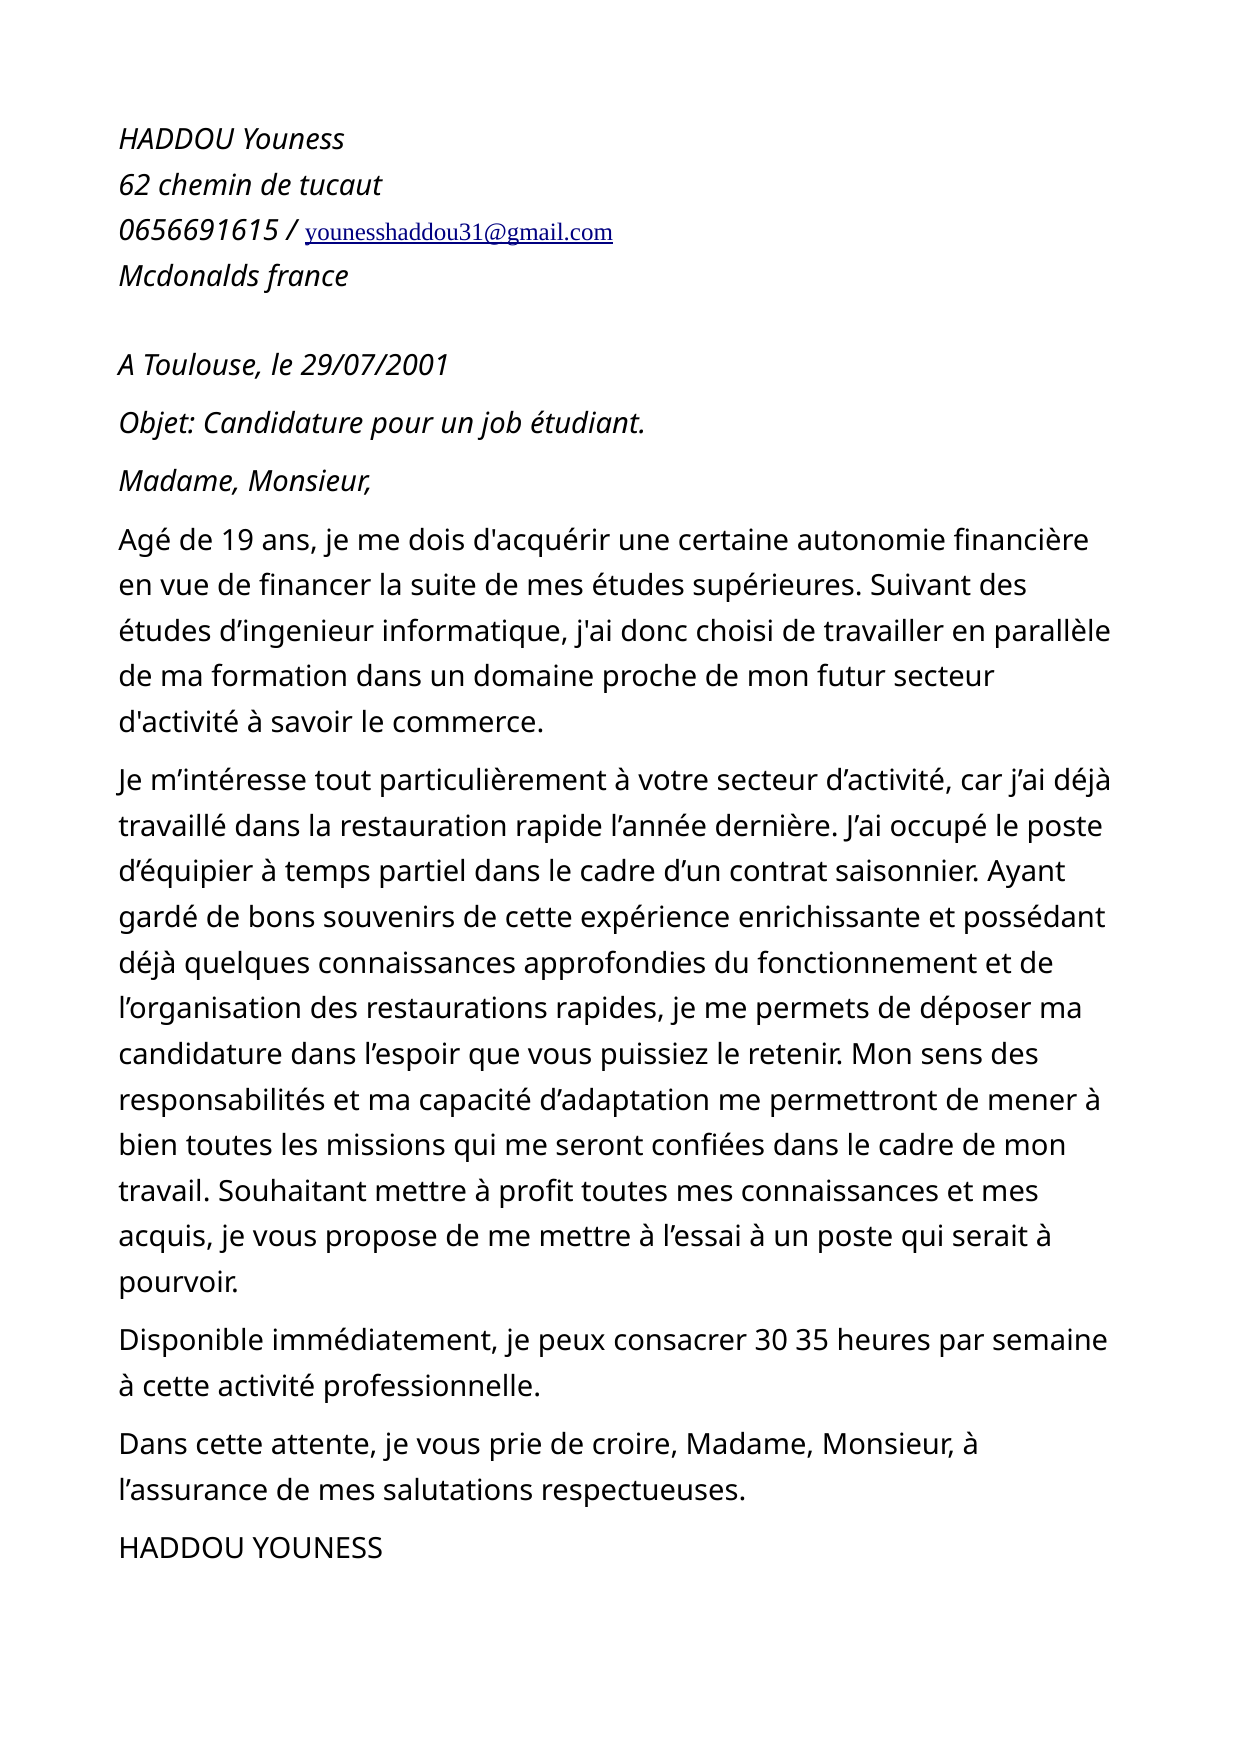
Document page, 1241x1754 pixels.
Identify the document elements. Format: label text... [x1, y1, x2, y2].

text Dans cette attente, je vous prie de croire, Madame, Monsieur, à l’assurance de mes salutations respectueuses. [118, 1423, 1122, 1508]
text Objet: Candidature pour un job étudiant. [118, 403, 1122, 442]
text Disponible immédiatement, je peux consacrer 30 35 heures par semaine à cette activité professionnelle. [118, 1319, 1122, 1405]
text A Toulouse, le 29/07/2001 [118, 344, 1122, 384]
text Madame, Monsieur, [118, 461, 1122, 500]
text HADDOU Youness 62 chemin de tucaut 0656691615 / younesshaddou31@gmail.com Mcdonalds france [118, 118, 1122, 328]
text HADDOU YOUNESS [118, 1527, 1122, 1567]
text Je m’intéresse tout particulièrement à votre secteur d’activité, car j’ai déjà travaillé dans la restauration rapide l’année dernière. J’ai occupé le poste d’équipier à temps partiel dans le cadre d’un contrat saisonnier. Ayant gardé de bons souvenirs de cette expérience enrichissante et possédant déjà quelques connaissances approfondies du fonctionnement et de l’organisation des restaurations rapides, je me permets de déposer ma candidature dans l’espoir que vous puissiez le retenir. Mon sens des responsabilités et ma capacité d’adaptation me permettront de mener à bien toutes les missions qui me seront confiées dans le cadre de mon travail. Souhaitant mettre à profit toutes mes connaissances et mes acquis, je vous propose de me mettre à l’essai à un poste qui serait à pourvoir. [118, 759, 1122, 1301]
text Agé de 19 ans, je me dois d'acquérir une certaine autonomie financière en vue de financer la suite de mes études supérieures. Suivant des études d’ingenieur informatique, j'ai donc choisi de travailler en parallèle de ma formation dans un domaine proche de mon futur secteur d'activité à savoir le commerce. [118, 519, 1122, 741]
